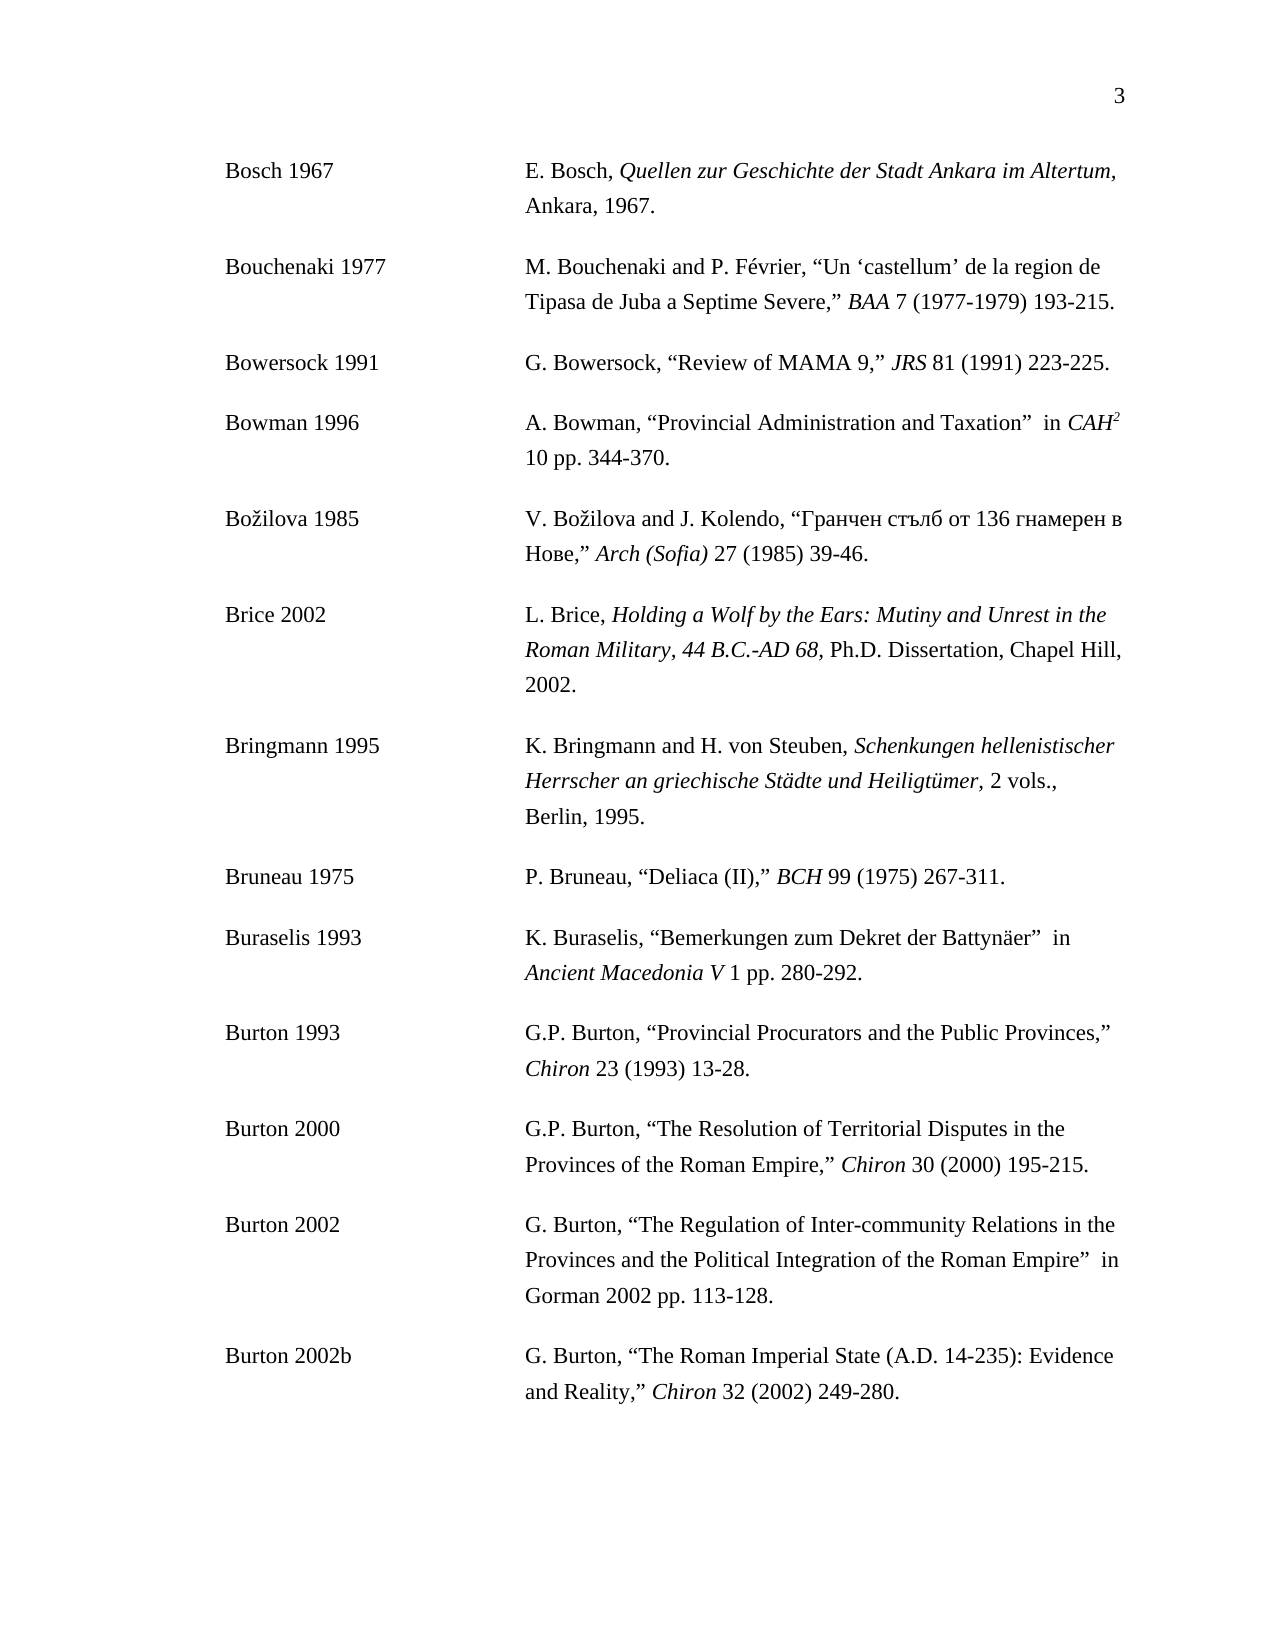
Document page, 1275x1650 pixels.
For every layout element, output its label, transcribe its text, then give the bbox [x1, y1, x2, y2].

text Božilova 1985 V. Božilova and J. Kolendo, “Гранчен стълб от 136 гнамерен в Нове,” Arch (Sofia) 27 (1985) 39-46. [225, 498, 1125, 569]
text Burton 2002b G. Burton, “The Roman Imperial State (A.D. 14-235): Evidence and Reality,” Chiron 32 (2002) 249-280. [225, 1335, 1125, 1406]
text Bowersock 1991 G. Bowersock, “Review of MAMA 9,” JRS 81 (1991) 223-225. [225, 342, 1125, 377]
text Bowman 1996 A. Bowman, “Provincial Administration and Taxation” in CAH2 10 pp. 344-370. [225, 402, 1125, 473]
text Bruneau 1975 P. Bruneau, “Deliaca (II),” BCH 99 (1975) 267-311. [225, 856, 1125, 892]
text Buraselis 1993 K. Buraselis, “Bemerkungen zum Dekret der Battynäer” in Ancient Macedonia V 1 pp. 280-292. [225, 917, 1125, 987]
text Burton 1993 G.P. Burton, “Provincial Procurators and the Public Provinces,” Chiron 23 (1993) 13-28. [225, 1012, 1125, 1083]
text Burton 2002 G. Burton, “The Regulation of Inter-community Relations in the Provinces and the Political Integration of the Roman Empire” in Gorman 2002 pp. 113-128. [225, 1204, 1125, 1310]
text Burton 2000 G.P. Burton, “The Resolution of Territorial Disputes in the Provinces of the Roman Empire,” Chiron 30 (2000) 195-215. [225, 1108, 1125, 1179]
text Bouchenaki 1977 M. Bouchenaki and P. Février, “Un ‘castellum’ de la region de Tipasa de Juba a Septime Severe,” BAA 7 (1977-1979) 193-215. [225, 246, 1125, 317]
text Bosch 1967 E. Bosch, Quellen zur Geschichte der Stadt Ankara im Altertum, Ankara, 1967. [225, 150, 1125, 221]
text Bringmann 1995 K. Bringmann and H. von Steuben, Schenkungen hellenistischer Herrscher an griechische Städte und Heiligtümer, 2 vols., Berlin, 1995. [225, 725, 1125, 831]
text Brice 2002 L. Brice, Holding a Wolf by the Ears: Mutiny and Unrest in the Roman Military, 44 B.C.-AD 68, Ph.D. Dissertation, Chapel Hill, 2002. [225, 594, 1125, 700]
